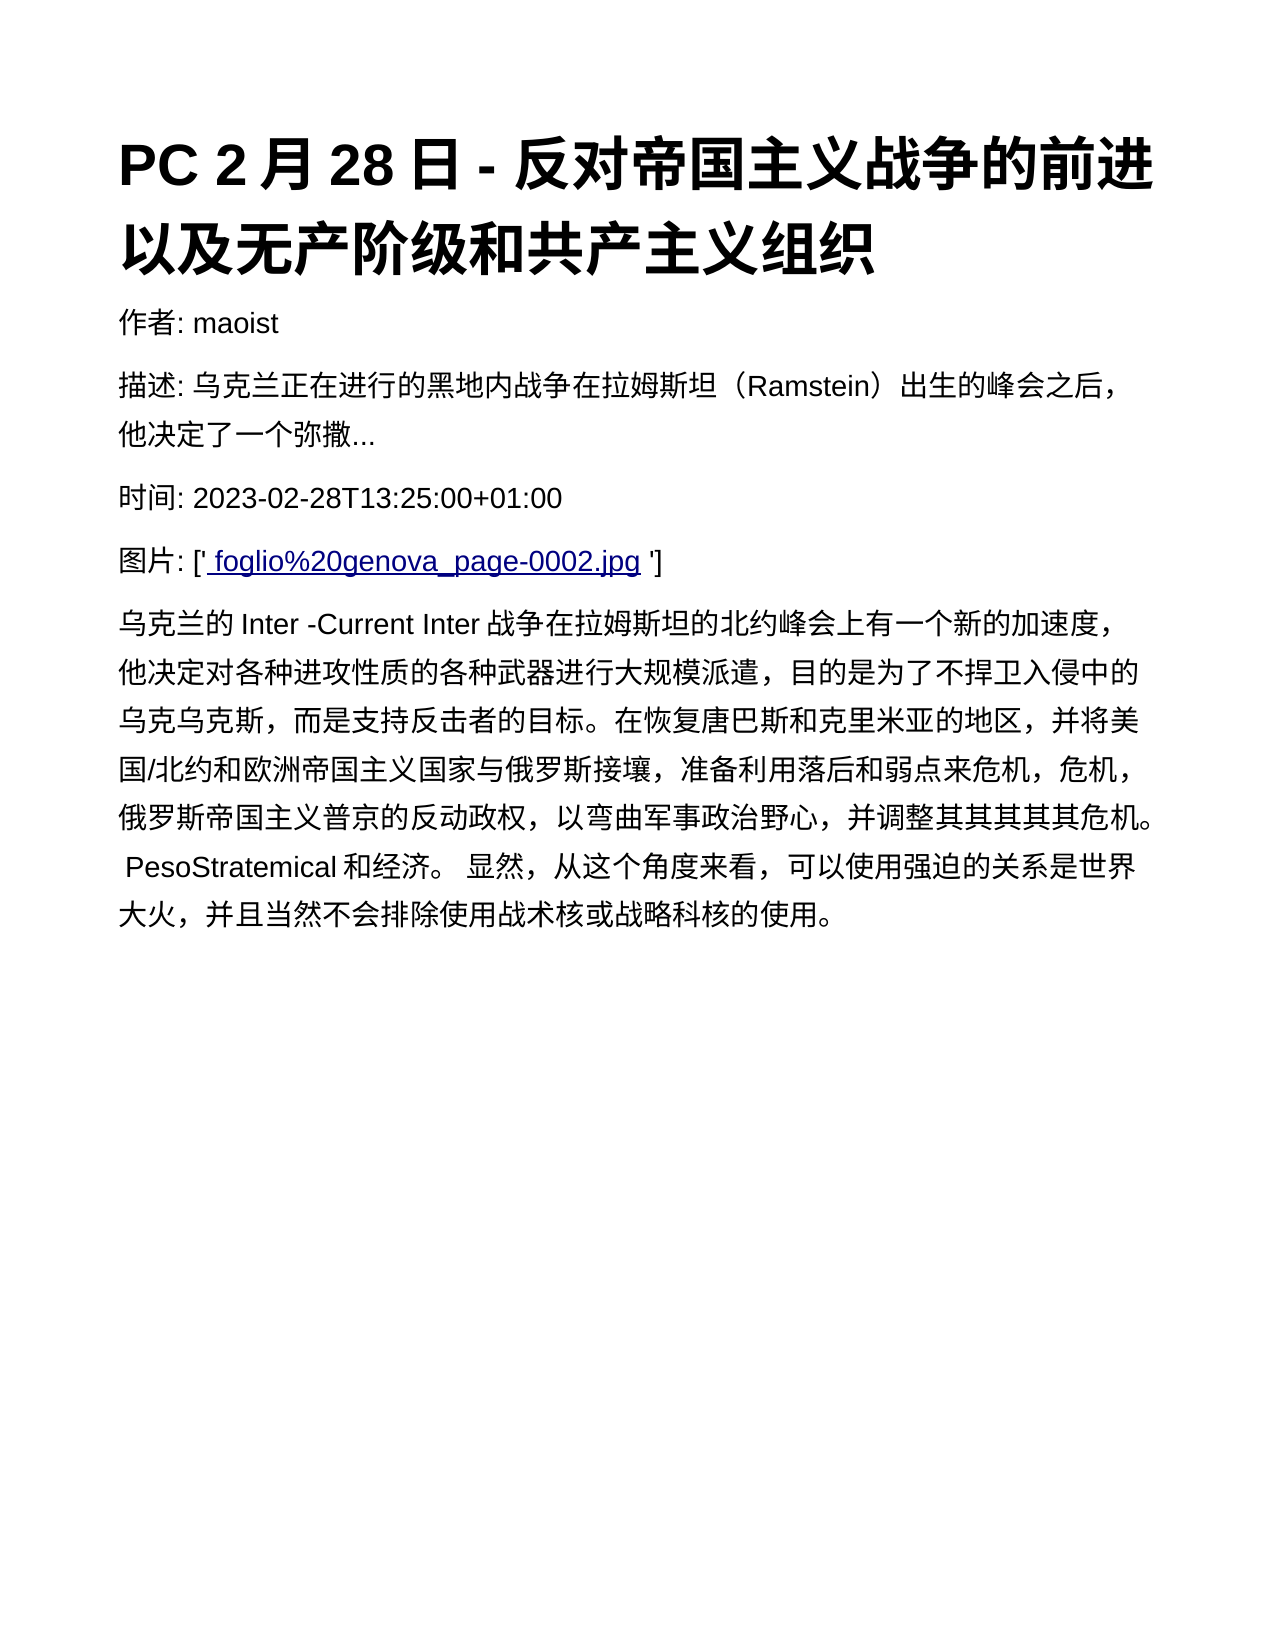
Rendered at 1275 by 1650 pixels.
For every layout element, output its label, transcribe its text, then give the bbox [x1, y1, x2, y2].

text 描述: 乌克兰正在进行的黑地内战争在拉姆斯坦（Ramstein）出生的峰会之后，他决定了一个弥撒... [118, 363, 1157, 453]
text 作者: maoist [118, 299, 1157, 342]
text 乌克兰的Inter -Current Inter战争在拉姆斯坦的北约峰会上有一个新的加速度，他决定对各种进攻性质的各种武器进行大规模派遣，目的是为了不捍卫入侵中的乌克乌克斯，而是支持反击者的目标。在恢复唐巴斯和克里米亚的地区，并将美国/北约和欧洲帝国主义国家与俄罗斯接壤，准备利用落后和弱点来危机，危机，俄罗斯帝国主义普京的反动政权，以弯曲军事政治野心，并调整其其其其其危机。 PesoStratemical和经济。 显然，从这个角度来看，可以使用强迫的关系是世界大火，并且当然不会排除使用战术核或战略科核的使用。 [118, 601, 1157, 934]
text 时间: 2023-02-28T13:25:00+01:00 [118, 474, 1157, 517]
text 图片: [' foglio%20genova_page-0002.jpg '] [118, 537, 1157, 580]
subtitle PC 2月28日 - 反对帝国主义战争的前进以及无产阶级和共产主义组织 [118, 118, 1157, 287]
